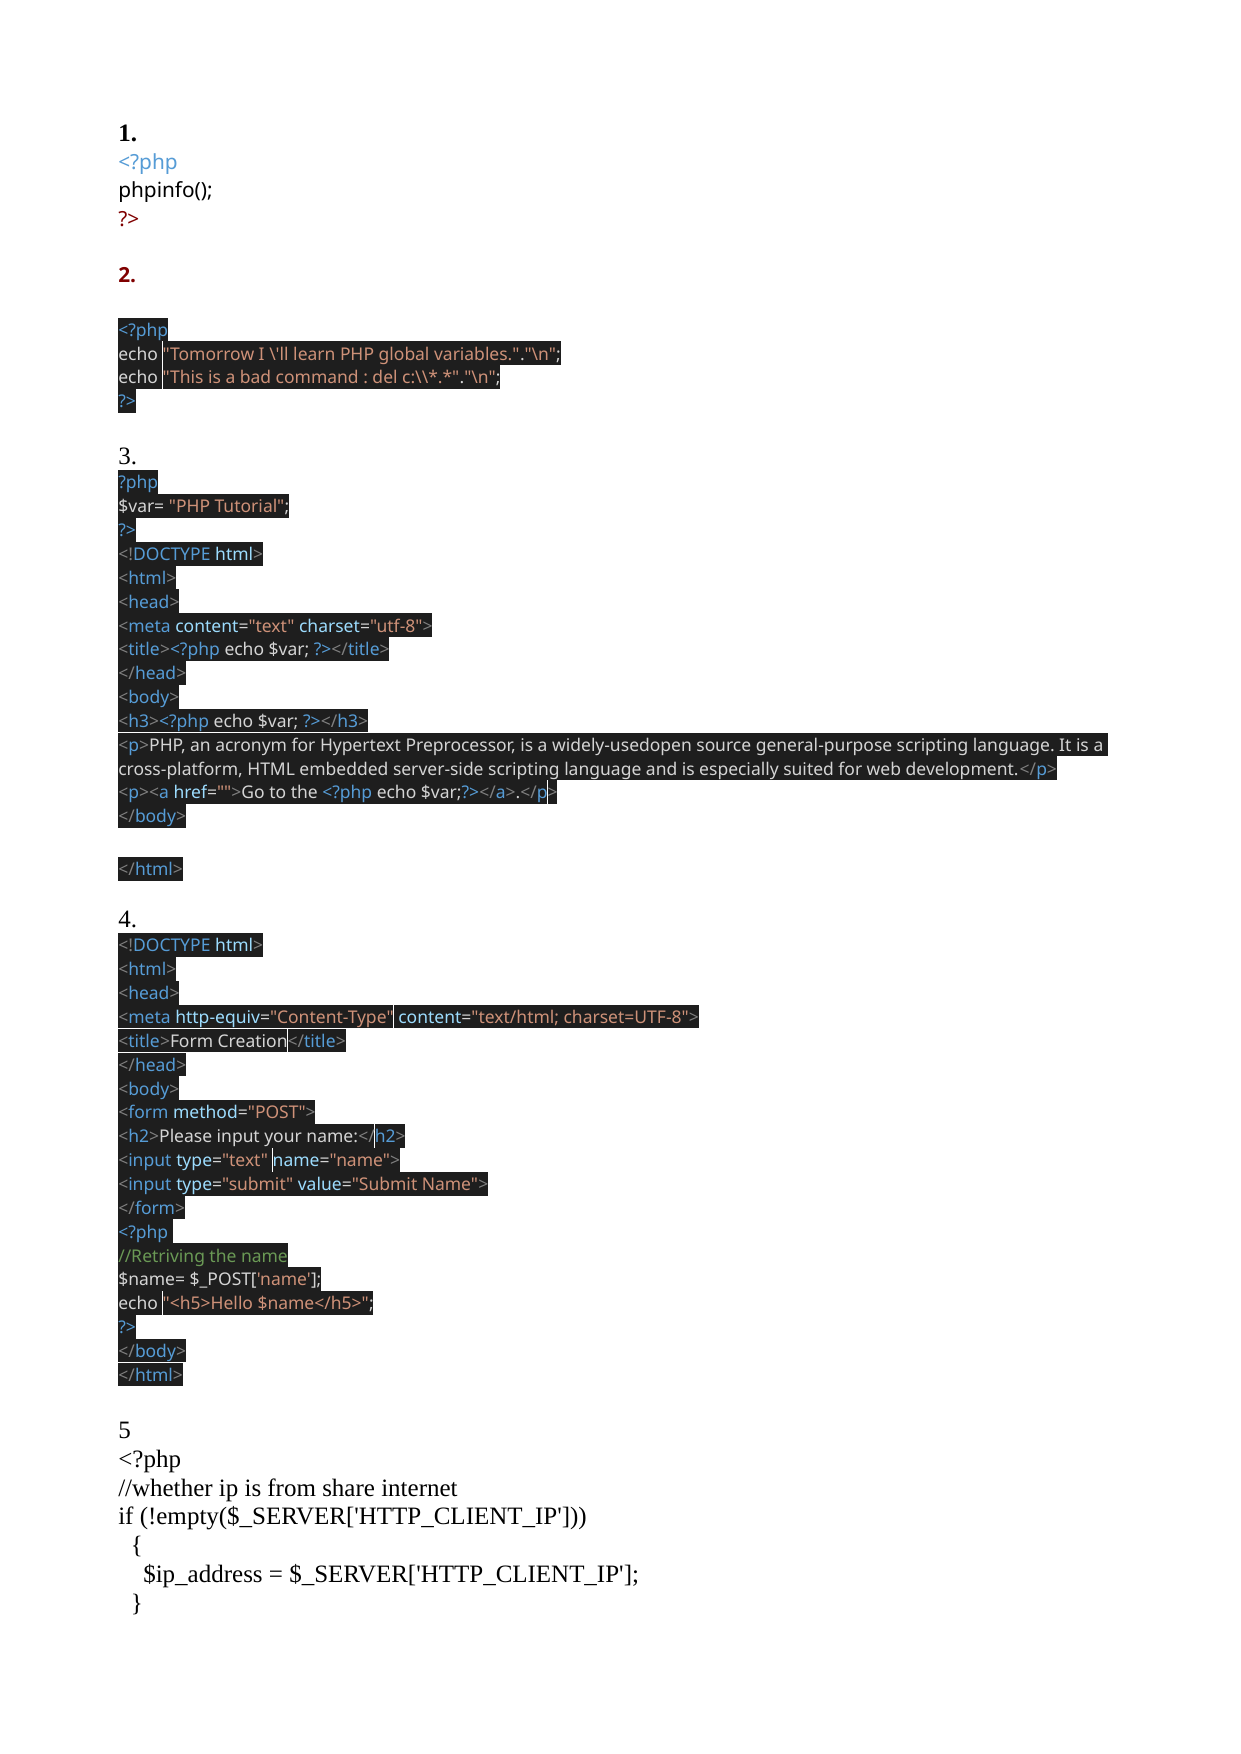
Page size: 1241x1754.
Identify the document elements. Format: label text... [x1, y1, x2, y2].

text <form method="POST"> [118, 1100, 1122, 1124]
text <title>Form Creation</title> [118, 1028, 1122, 1052]
text 3. [118, 441, 1122, 470]
text <meta content="text" charset="utf-8"> [118, 613, 1122, 637]
text } [118, 1588, 1122, 1616]
text <!DOCTYPE html> [118, 542, 1122, 566]
text <p><a href="">Go to the <?php echo $var;?></a>.</p> [118, 780, 1122, 804]
text <?php [118, 1444, 1122, 1473]
text $name= $_POST['name']; [118, 1267, 1122, 1291]
text </html> [118, 857, 1122, 881]
text 4. [118, 904, 1122, 933]
text ?> [118, 518, 1122, 542]
text //whether ip is from share internet [118, 1473, 1122, 1501]
text <html> [118, 566, 1122, 589]
text <head> [118, 589, 1122, 613]
text ?> [118, 1315, 1122, 1339]
text echo "This is a bad command : del c:\\*.*"."\n"; [118, 365, 1122, 389]
text ?php [118, 470, 1122, 494]
text <head> [118, 981, 1122, 1005]
text <meta http-equiv="Content-Type" content="text/html; charset=UTF-8"> [118, 1005, 1122, 1028]
text $ip_address = $_SERVER['HTTP_CLIENT_IP']; [118, 1559, 1122, 1588]
text ?> [118, 204, 1122, 232]
text { [118, 1530, 1122, 1559]
text 5 [118, 1415, 1122, 1444]
text <?php [118, 1219, 1122, 1243]
text echo "<h5>Hello $name</h5>"; [118, 1291, 1122, 1315]
text <html> [118, 957, 1122, 981]
text <h3><?php echo $var; ?></h3> [118, 709, 1122, 732]
text <?php [118, 317, 1122, 341]
text <p>PHP, an acronym for Hypertext Preprocessor, is a widely-usedopen source general-purpose scripting language. It is a cross-platform, HTML embedded server-side scripting language and is especially suited for web development.</p> [118, 732, 1122, 780]
text echo "Tomorrow I \'ll learn PHP global variables."."\n"; [118, 341, 1122, 365]
text <!DOCTYPE html> [118, 933, 1122, 957]
text 2. [118, 261, 1122, 289]
text <title><?php echo $var; ?></title> [118, 637, 1122, 661]
text $var= "PHP Tutorial"; [118, 494, 1122, 518]
text </body> [118, 1339, 1122, 1362]
text 1. [118, 118, 1122, 147]
text <input type="submit" value="Submit Name"> [118, 1172, 1122, 1196]
text </html> [118, 1362, 1122, 1386]
text <?php [118, 147, 1122, 175]
text </body> [118, 804, 1122, 828]
text <input type="text" name="name"> [118, 1148, 1122, 1172]
text //Retriving the name [118, 1243, 1122, 1267]
text <body> [118, 685, 1122, 709]
text </form> [118, 1196, 1122, 1219]
text </head> [118, 661, 1122, 685]
text <h2>Please input your name:</h2> [118, 1124, 1122, 1148]
text if (!empty($_SERVER['HTTP_CLIENT_IP'])) [118, 1501, 1122, 1530]
text phpinfo(); [118, 175, 1122, 204]
text ?> [118, 389, 1122, 413]
text <body> [118, 1076, 1122, 1100]
text </head> [118, 1052, 1122, 1076]
